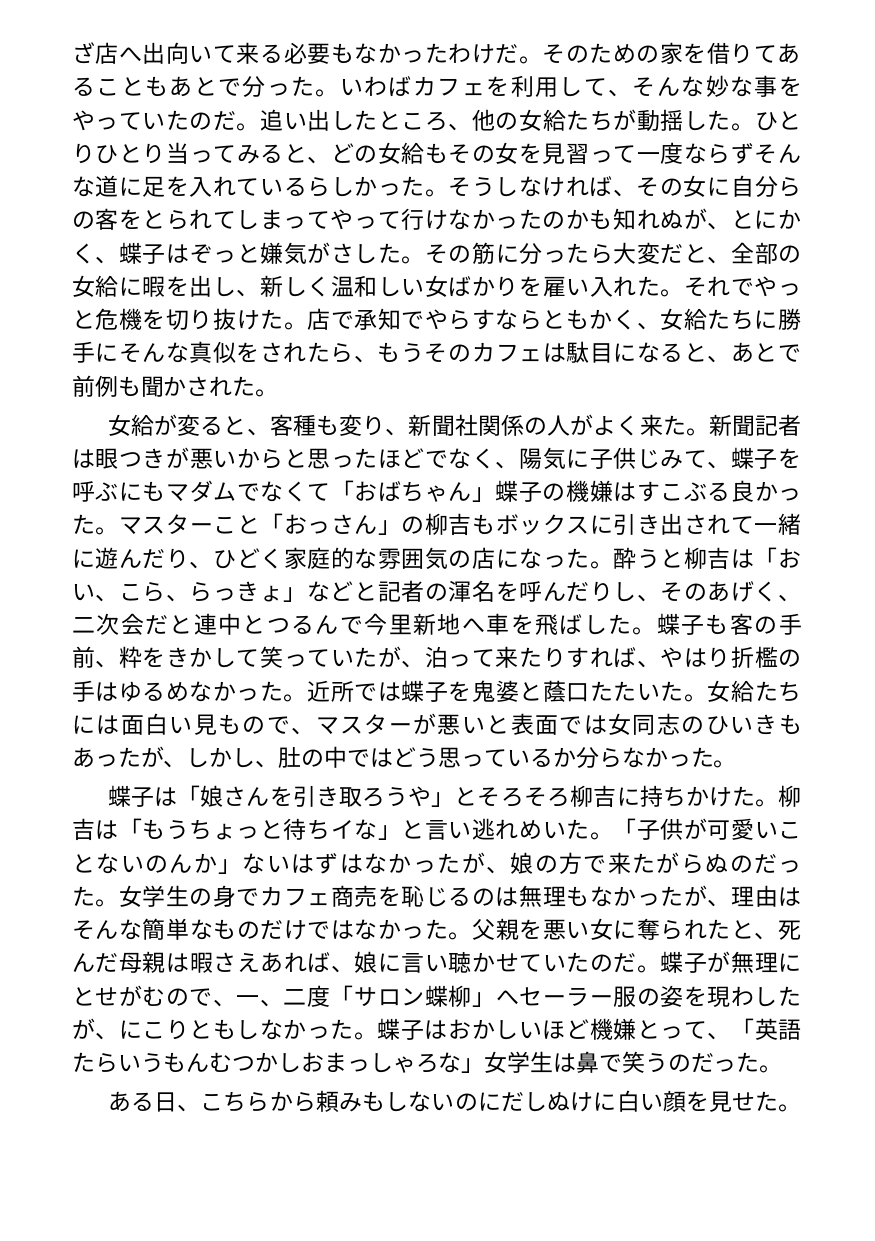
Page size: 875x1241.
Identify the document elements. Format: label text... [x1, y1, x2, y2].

text 蝶子は「娘さんを引き取ろうや」とそろそろ柳吉に持ちかけた。柳吉は「もうちょっと待ちイな」と言い逃れめいた。「子供が可愛いことないのんか」ないはずはなかったが、娘の方で来たがらぬのだった。女学生の身でカフェ商売を恥じるのは無理もなかったが、理由はそんな簡単なものだけではなかった。父親を悪い女に奪られたと、死んだ母親は暇さえあれば、娘に言い聴かせていたのだ。蝶子が無理にとせがむので、一、二度「サロン蝶柳」へセーラー服の姿を現わしたが、にこりともしなかった。蝶子はおかしいほど機嫌とって、「英語たらいうもんむつかしおまっしゃろな」女学生は鼻で笑うのだった。 [72, 779, 802, 1078]
text ざ店へ出向いて来る必要もなかったわけだ。そのための家を借りてあることもあとで分った。いわばカフェを利用して、そんな妙な事をやっていたのだ。追い出したところ、他の女給たちが動揺した。ひとりひとり当ってみると、どの女給もその女を見習って一度ならずそんな道に足を入れているらしかった。そうしなければ、その女に自分らの客をとられてしまってやって行けなかったのかも知れぬが、とにかく、蝶子はぞっと嫌気がさした。その筋に分ったら大変だと、全部の女給に暇を出し、新しく温和しい女ばかりを雇い入れた。それでやっと危機を切り抜けた。店で承知でやらすならともかく、女給たちに勝手にそんな真似をされたら、もうそのカフェは駄目になると、あとで前例も聞かされた。 [72, 36, 802, 402]
text 女給が変ると、客種も変り、新聞社関係の人がよく来た。新聞記者は眼つきが悪いからと思ったほどでなく、陽気に子供じみて、蝶子を呼ぶにもマダムでなくて「おばちゃん」蝶子の機嫌はすこぶる良かった。マスターこと「おっさん」の柳吉もボックスに引き出されて一緒に遊んだり、ひどく家庭的な雰囲気の店になった。酔うと柳吉は「おい、こら、らっきょ」などと記者の渾名を呼んだりし、そのあげく、二次会だと連中とつるんで今里新地へ車を飛ばした。蝶子も客の手前、粋をきかして笑っていたが、泊って来たりすれば、やはり折檻の手はゆるめなかった。近所では蝶子を鬼婆と蔭口たたいた。女給たちには面白い見もので、マスターが悪いと表面では女同志のひいきもあったが、しかし、肚の中ではどう思っているか分らなかった。 [72, 407, 802, 773]
text ある日、こちらから頼みもしないのにだしぬけに白い顔を見せた。 [72, 1084, 802, 1117]
